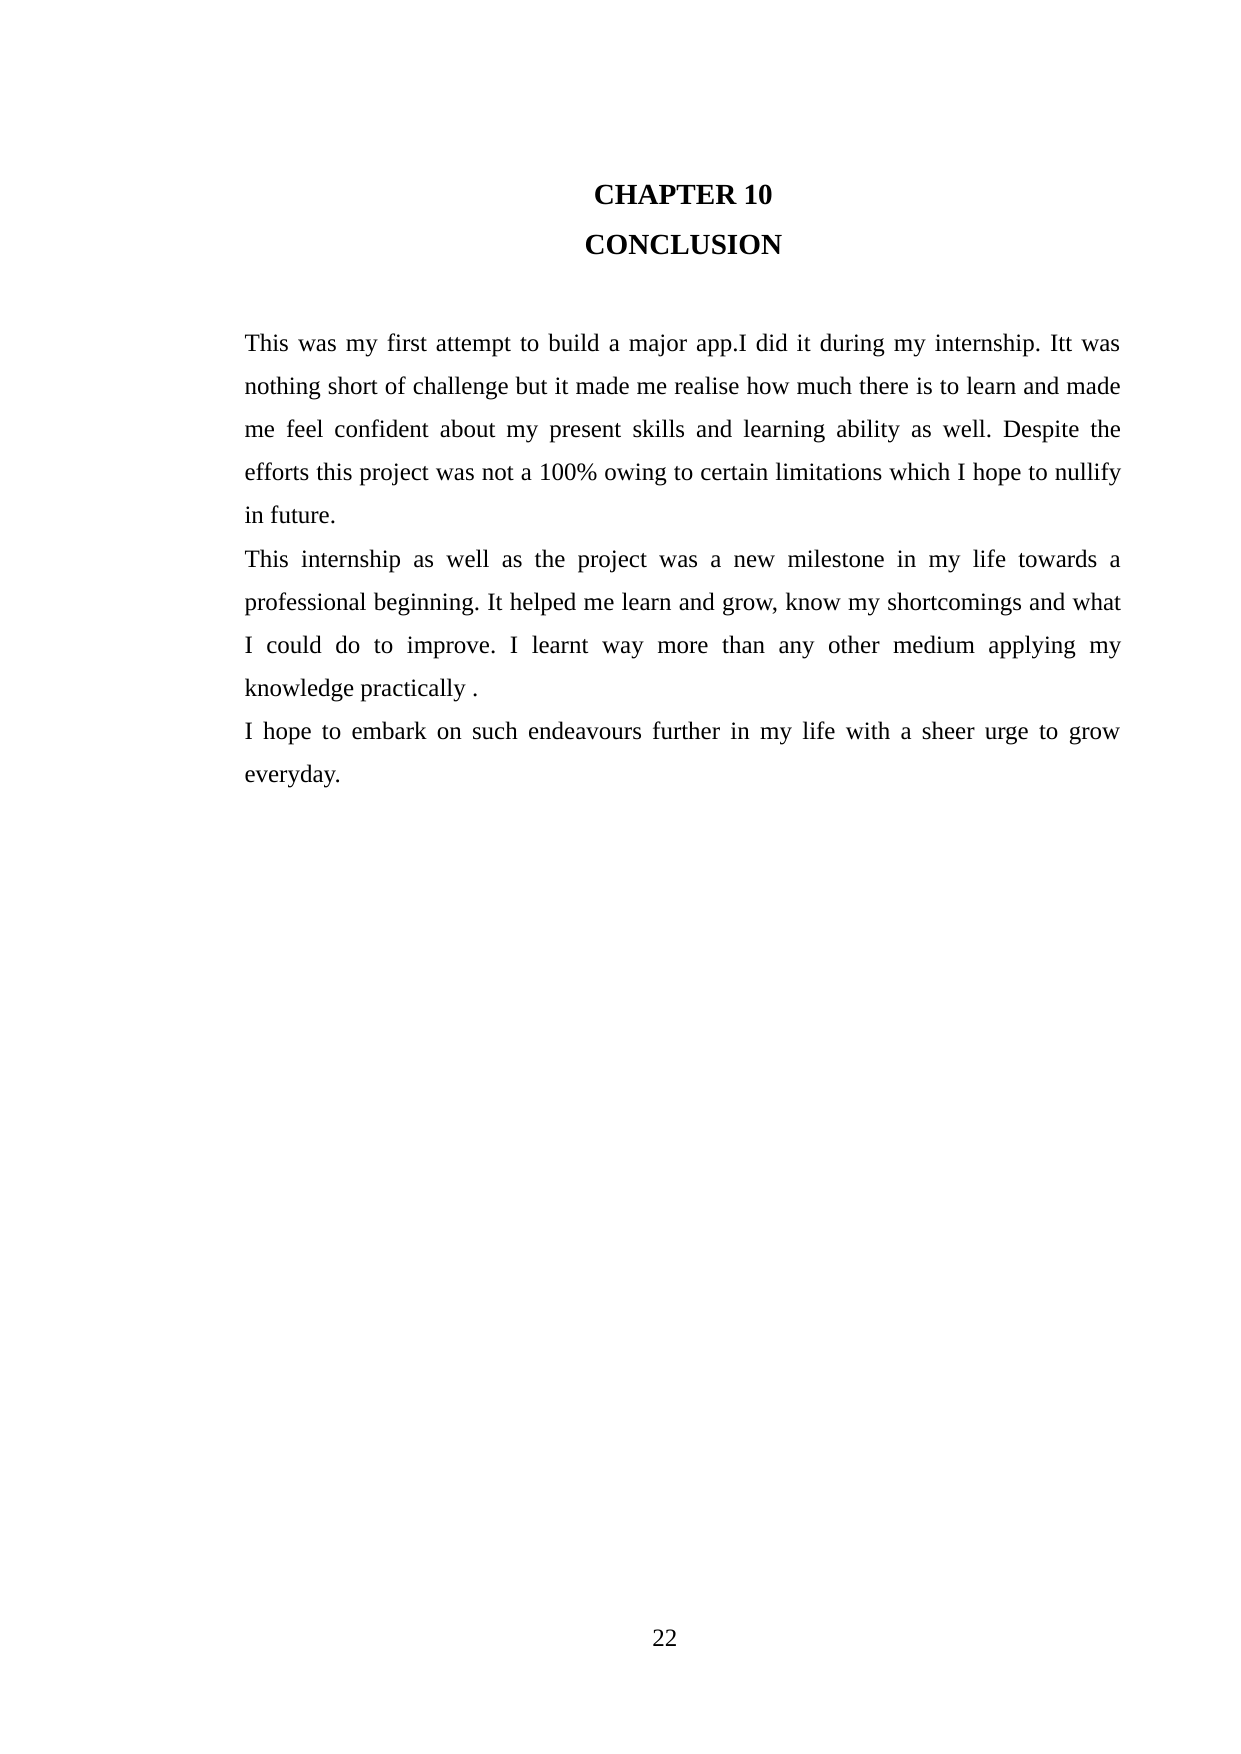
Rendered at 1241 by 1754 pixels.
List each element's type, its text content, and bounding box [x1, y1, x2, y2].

text CONCLUSION [244, 227, 1122, 261]
text I hope to embark on such endeavours further in my life with a sheer urge to grow everyday. [244, 716, 1122, 788]
text CHAPTER 10 [244, 177, 1122, 211]
text This internship as well as the project was a new milestone in my life towards a professional beginning. It helped me learn and grow, know my shortcomings and what I could do to improve. I learnt way more than any other medium applying my knowledge practically . [244, 544, 1122, 702]
text This was my first attempt to build a major app.I did it during my internship. Itt was nothing short of challenge but it made me realise how much there is to learn and made me feel confident about my present skills and learning ability as well. Despite the efforts this project was not a 100% owing to certain limitations which I hope to nullify in future. [244, 328, 1122, 529]
